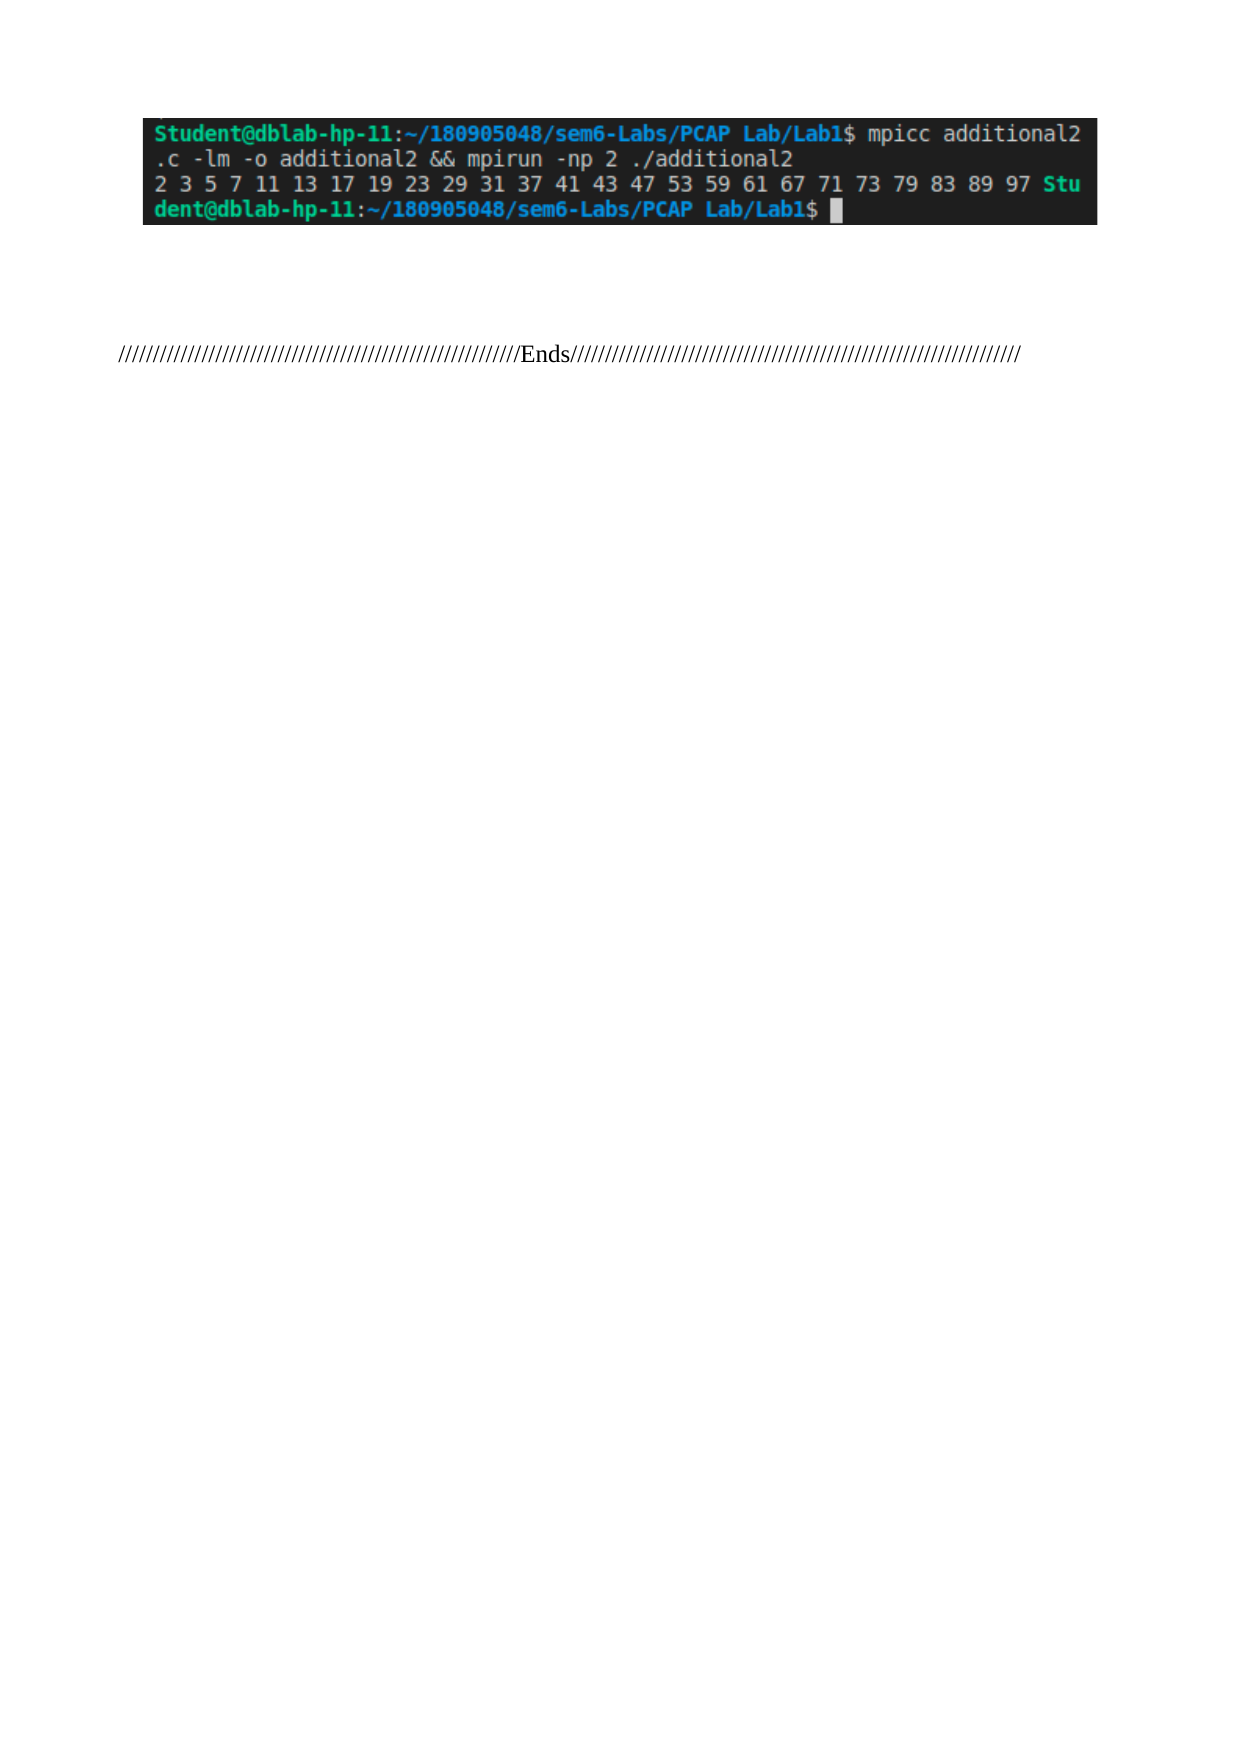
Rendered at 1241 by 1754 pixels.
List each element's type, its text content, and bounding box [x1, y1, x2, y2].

picture [142, 118, 1098, 225]
text //////////////////////////////////////////////////////////Ends///////////////////////////////////////////////////////////////// [118, 339, 1122, 368]
